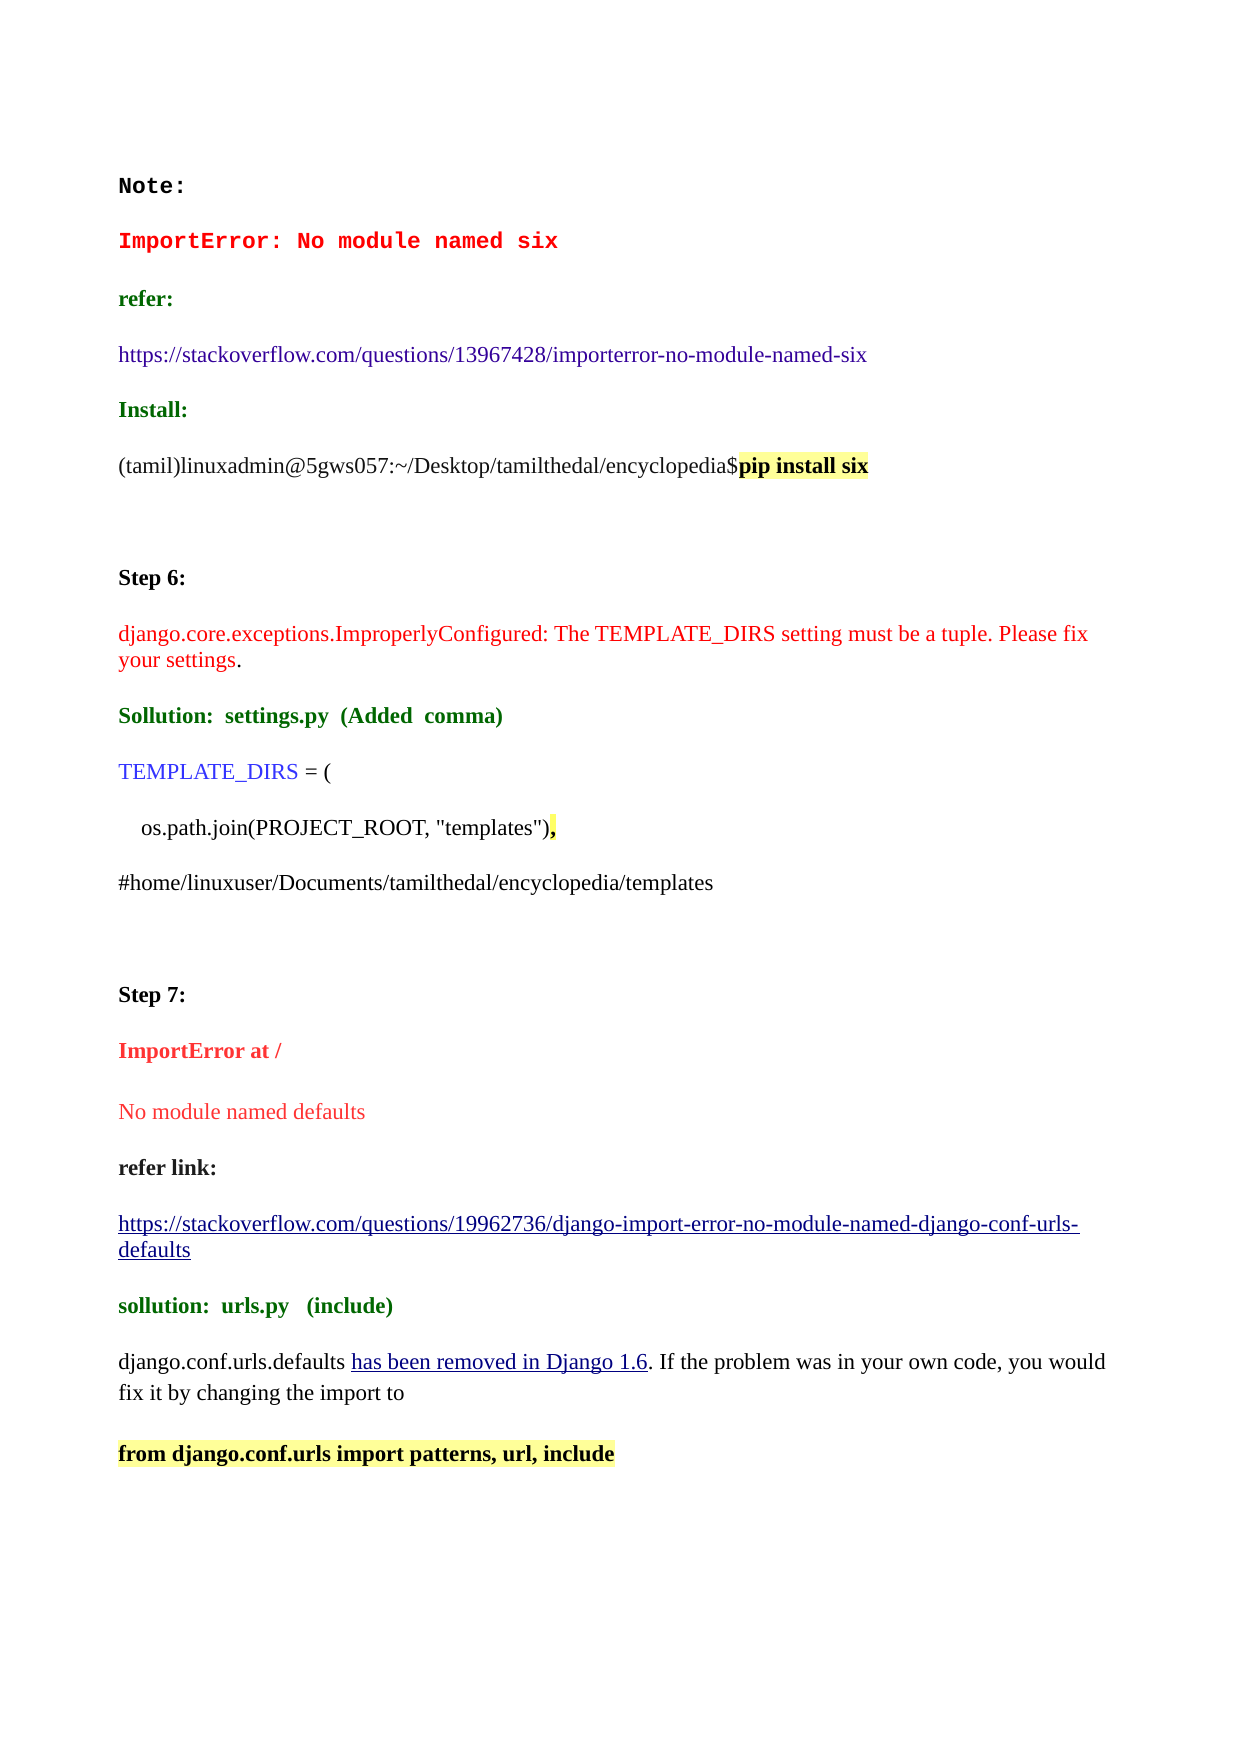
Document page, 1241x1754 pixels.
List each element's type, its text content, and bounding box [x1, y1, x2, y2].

text Step 7: [118, 981, 1122, 1007]
text os.path.join(PROJECT_ROOT, "templates"), [118, 814, 1122, 840]
text from django.conf.urls import patterns, url, include [118, 1440, 1122, 1467]
text https://stackoverflow.com/questions/19962736/django-import-error-no-module-named-django-conf-urls-defaults [118, 1210, 1122, 1262]
text django.conf.urls.defaults has been removed in Django 1.6. If the problem was in your own code, you would fix it by changing the import to [118, 1348, 1122, 1406]
text ImportError: No module named six [118, 229, 1122, 255]
text Sollution: settings.py (Added comma) [118, 702, 1122, 728]
text refer link: [118, 1154, 1122, 1180]
text django.core.exceptions.ImproperlyConfigured: The TEMPLATE_DIRS setting must be a tuple. Please fix your settings. [118, 620, 1122, 672]
text https://stackoverflow.com/questions/13967428/importerror-no-module-named-six [118, 341, 1122, 367]
text sollution: urls.py (include) [118, 1292, 1122, 1318]
text Install: [118, 396, 1122, 423]
text ImportError at / [118, 1037, 1122, 1063]
text TEMPLATE_DIRS = ( [118, 758, 1122, 784]
text Step 6: [118, 564, 1122, 590]
text (tamil)linuxadmin@5gws057:~/Desktop/tamilthedal/encyclopedia$pip install six [118, 452, 1122, 479]
text No module named defaults [118, 1098, 1122, 1124]
text #home/linuxuser/Documents/tamilthedal/encyclopedia/templates [118, 869, 1122, 896]
text refer: [118, 285, 1122, 311]
text Note: [118, 174, 1122, 200]
